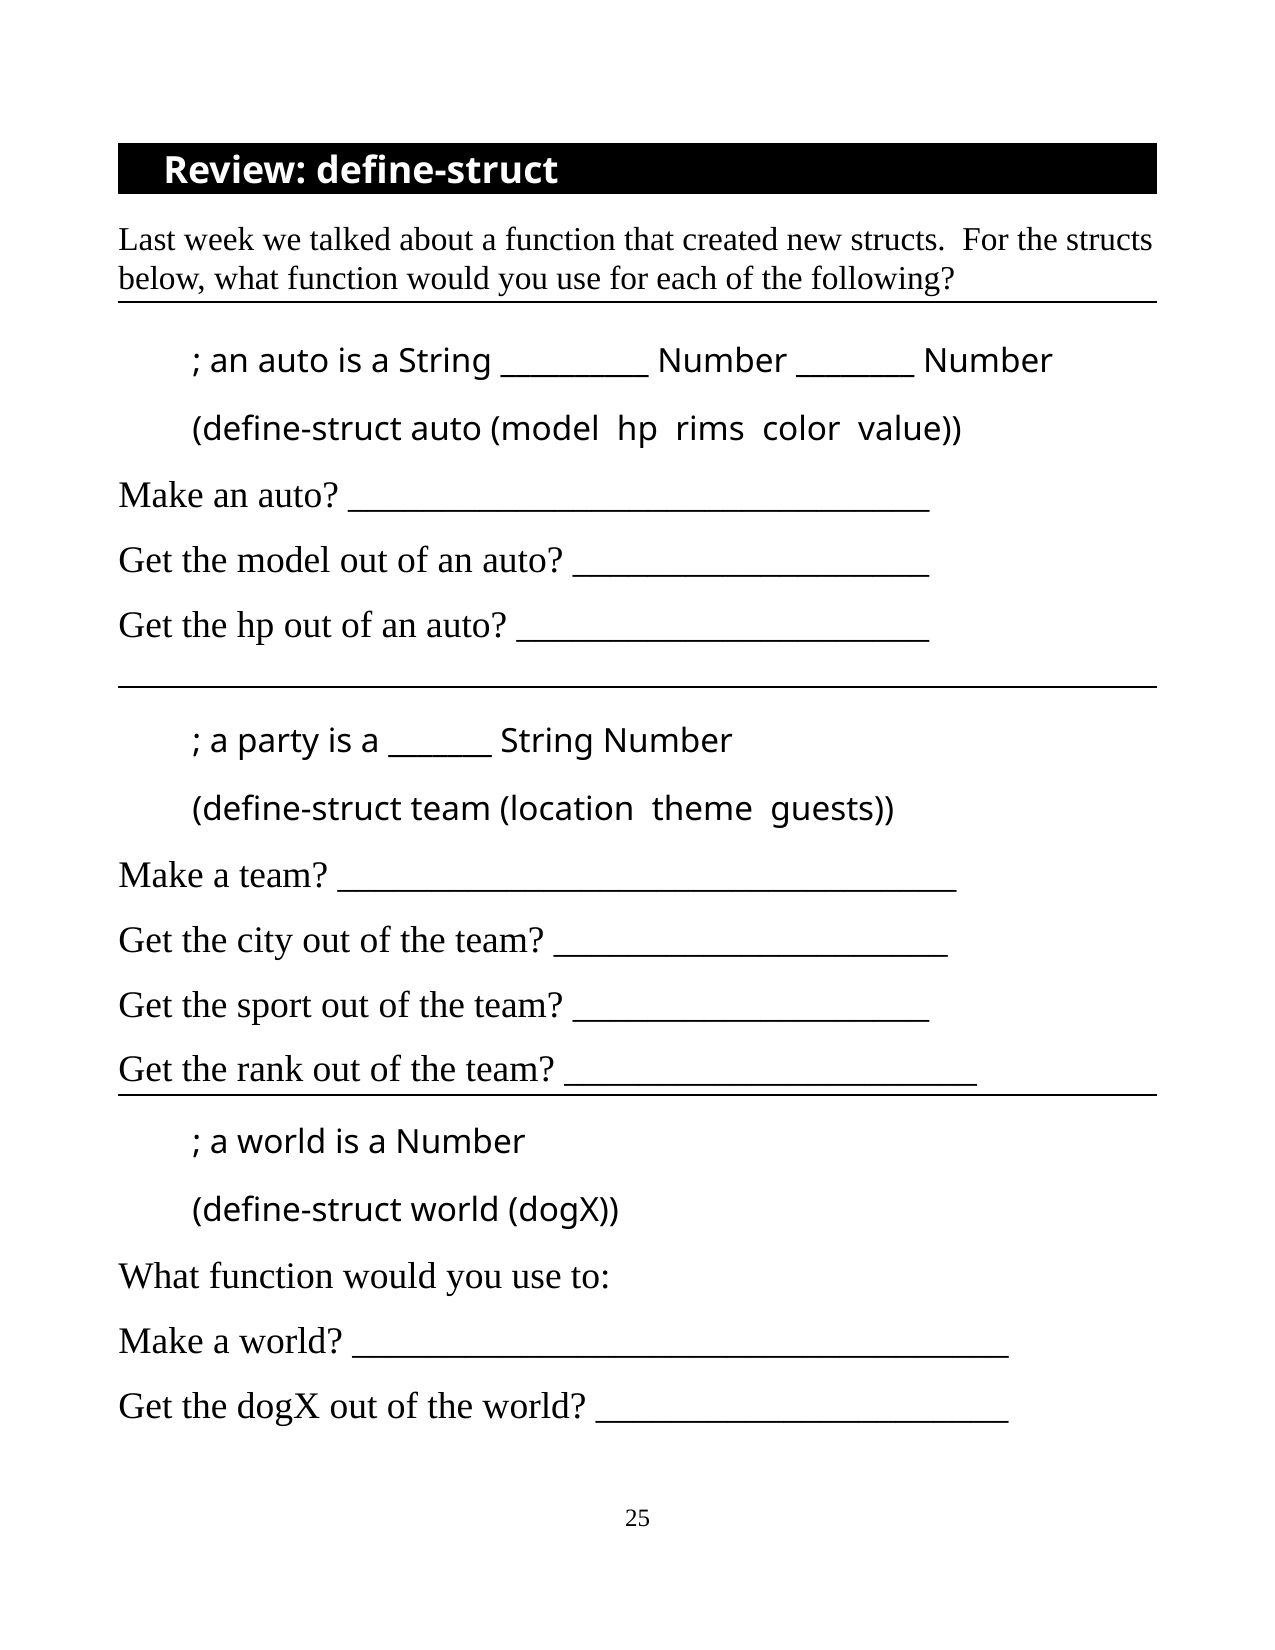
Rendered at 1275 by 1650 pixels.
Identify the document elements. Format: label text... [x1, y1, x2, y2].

text Make a world? ___________________________________ [118, 1318, 1157, 1362]
text Get the sport out of the team? ___________________ [118, 982, 1157, 1025]
text Get the rank out of the team? ______________________ [118, 1047, 1157, 1094]
text Last week we talked about a function that created new structs. For the structs below, what function would you use for each of the following? [118, 220, 1157, 301]
text ; a party is a _______ String Number [118, 716, 1157, 762]
text Make an auto? _______________________________ [118, 473, 1157, 516]
text What function would you use to: [118, 1254, 1157, 1297]
text (define-struct team (location theme guests)) [118, 784, 1157, 830]
text ; an auto is a String __________ Number ________ Number [118, 337, 1157, 382]
text Get the city out of the team? _____________________ [118, 917, 1157, 960]
text Make a team? _________________________________ [118, 853, 1157, 896]
text (define-struct world (dogX)) [118, 1186, 1157, 1231]
text Get the dogX out of the world? ______________________ [118, 1383, 1157, 1426]
subtitle Review: define-struct [118, 143, 1157, 194]
text ; a world is a Number [118, 1118, 1157, 1163]
text Get the model out of an auto? ___________________ [118, 538, 1157, 581]
text (define-struct auto (model hp rims color value)) [118, 405, 1157, 450]
text Get the hp out of an auto? ______________________ [118, 602, 1157, 645]
